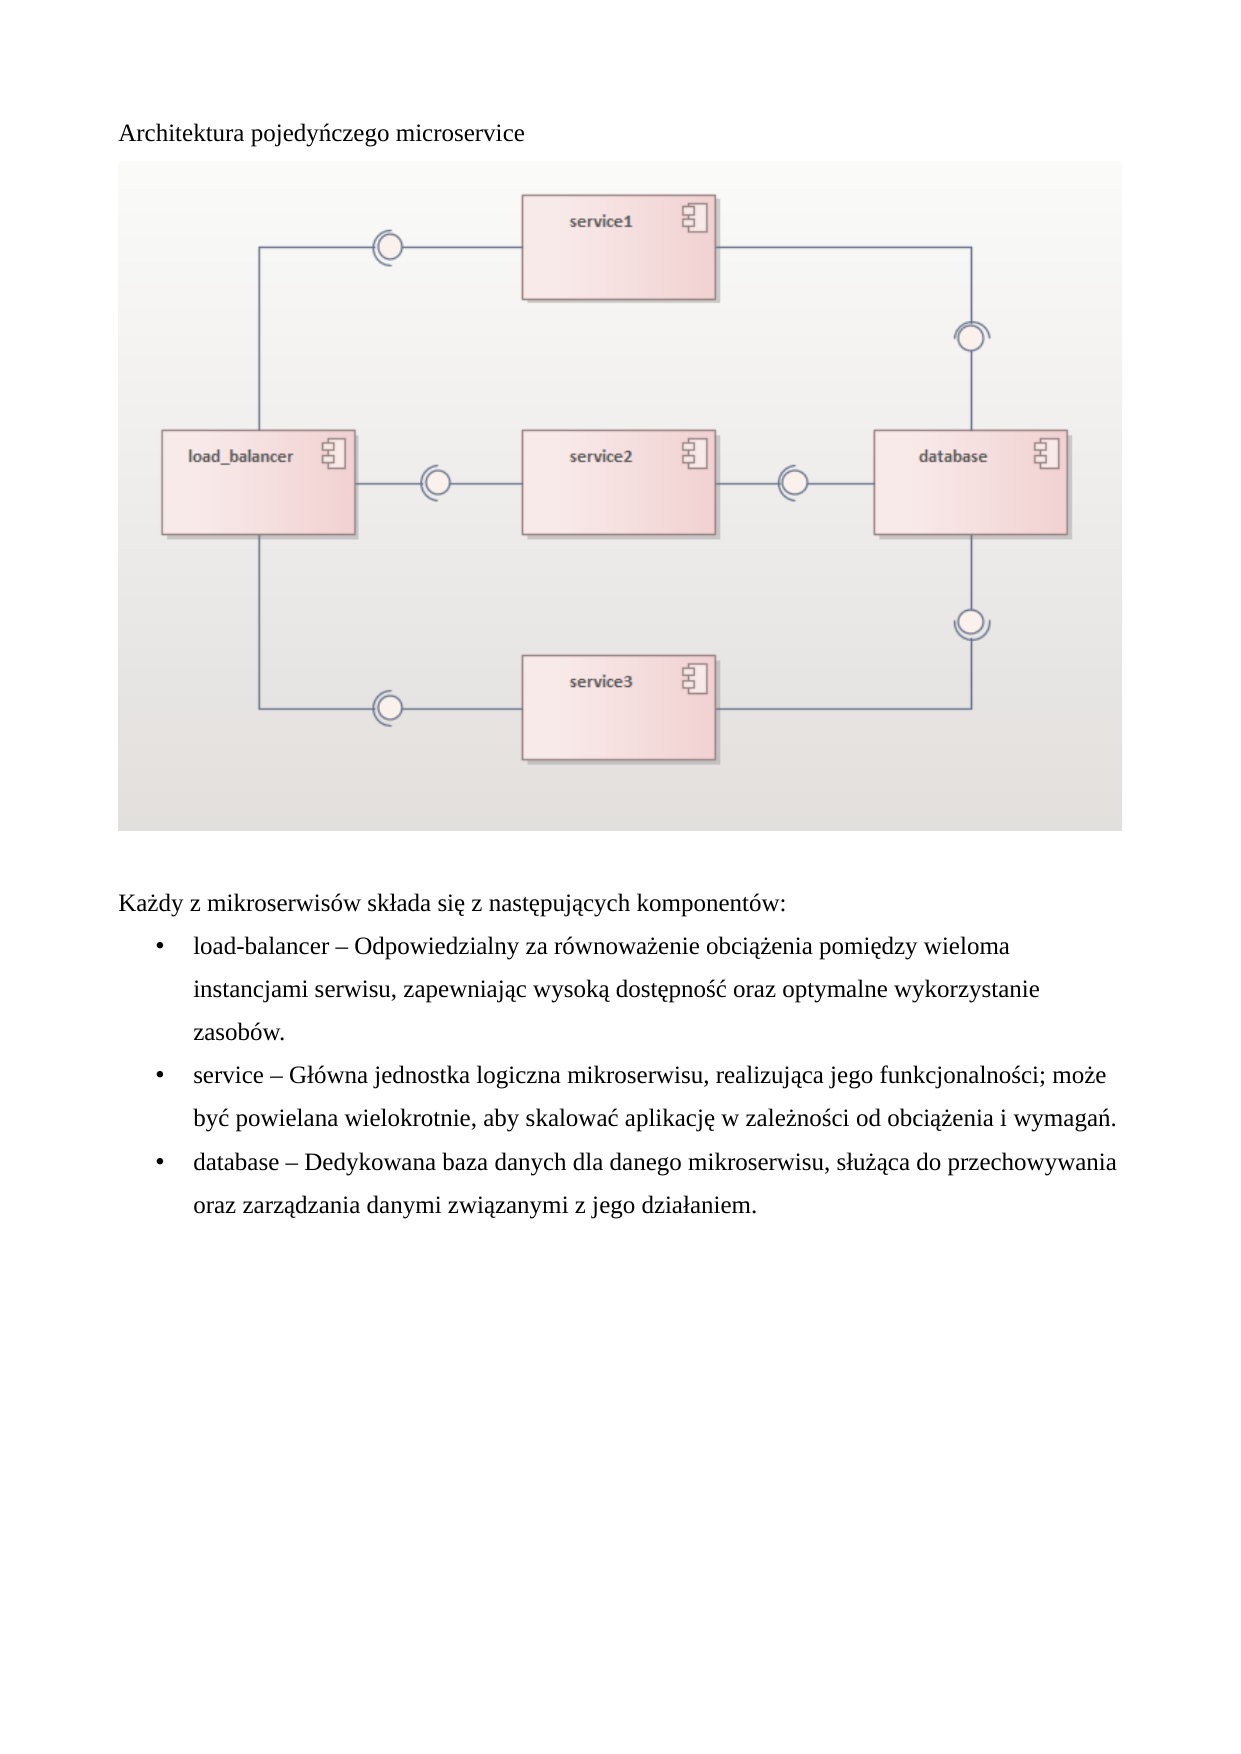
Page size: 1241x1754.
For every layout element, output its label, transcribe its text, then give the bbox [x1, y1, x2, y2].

text Każdy z mikroserwisów składa się z następujących komponentów: [118, 888, 1122, 917]
list load-balancer – Odpowiedzialny za równoważenie obciążenia pomiędzy wieloma instancjami serwisu, zapewniając wysoką dostępność oraz optymalne wykorzystanie zasobów. [156, 931, 1122, 1046]
list service – Główna jednostka logiczna mikroserwisu, realizująca jego funkcjonalności; może być powielana wielokrotnie, aby skalować aplikację w zależności od obciążenia i wymagań. [156, 1060, 1122, 1132]
list database – Dedykowana baza danych dla danego mikroserwisu, służąca do przechowywania oraz zarządzania danymi związanymi z jego działaniem. [156, 1147, 1122, 1218]
text Architektura pojedyńczego microservice [118, 118, 1122, 147]
picture [118, 161, 1123, 831]
